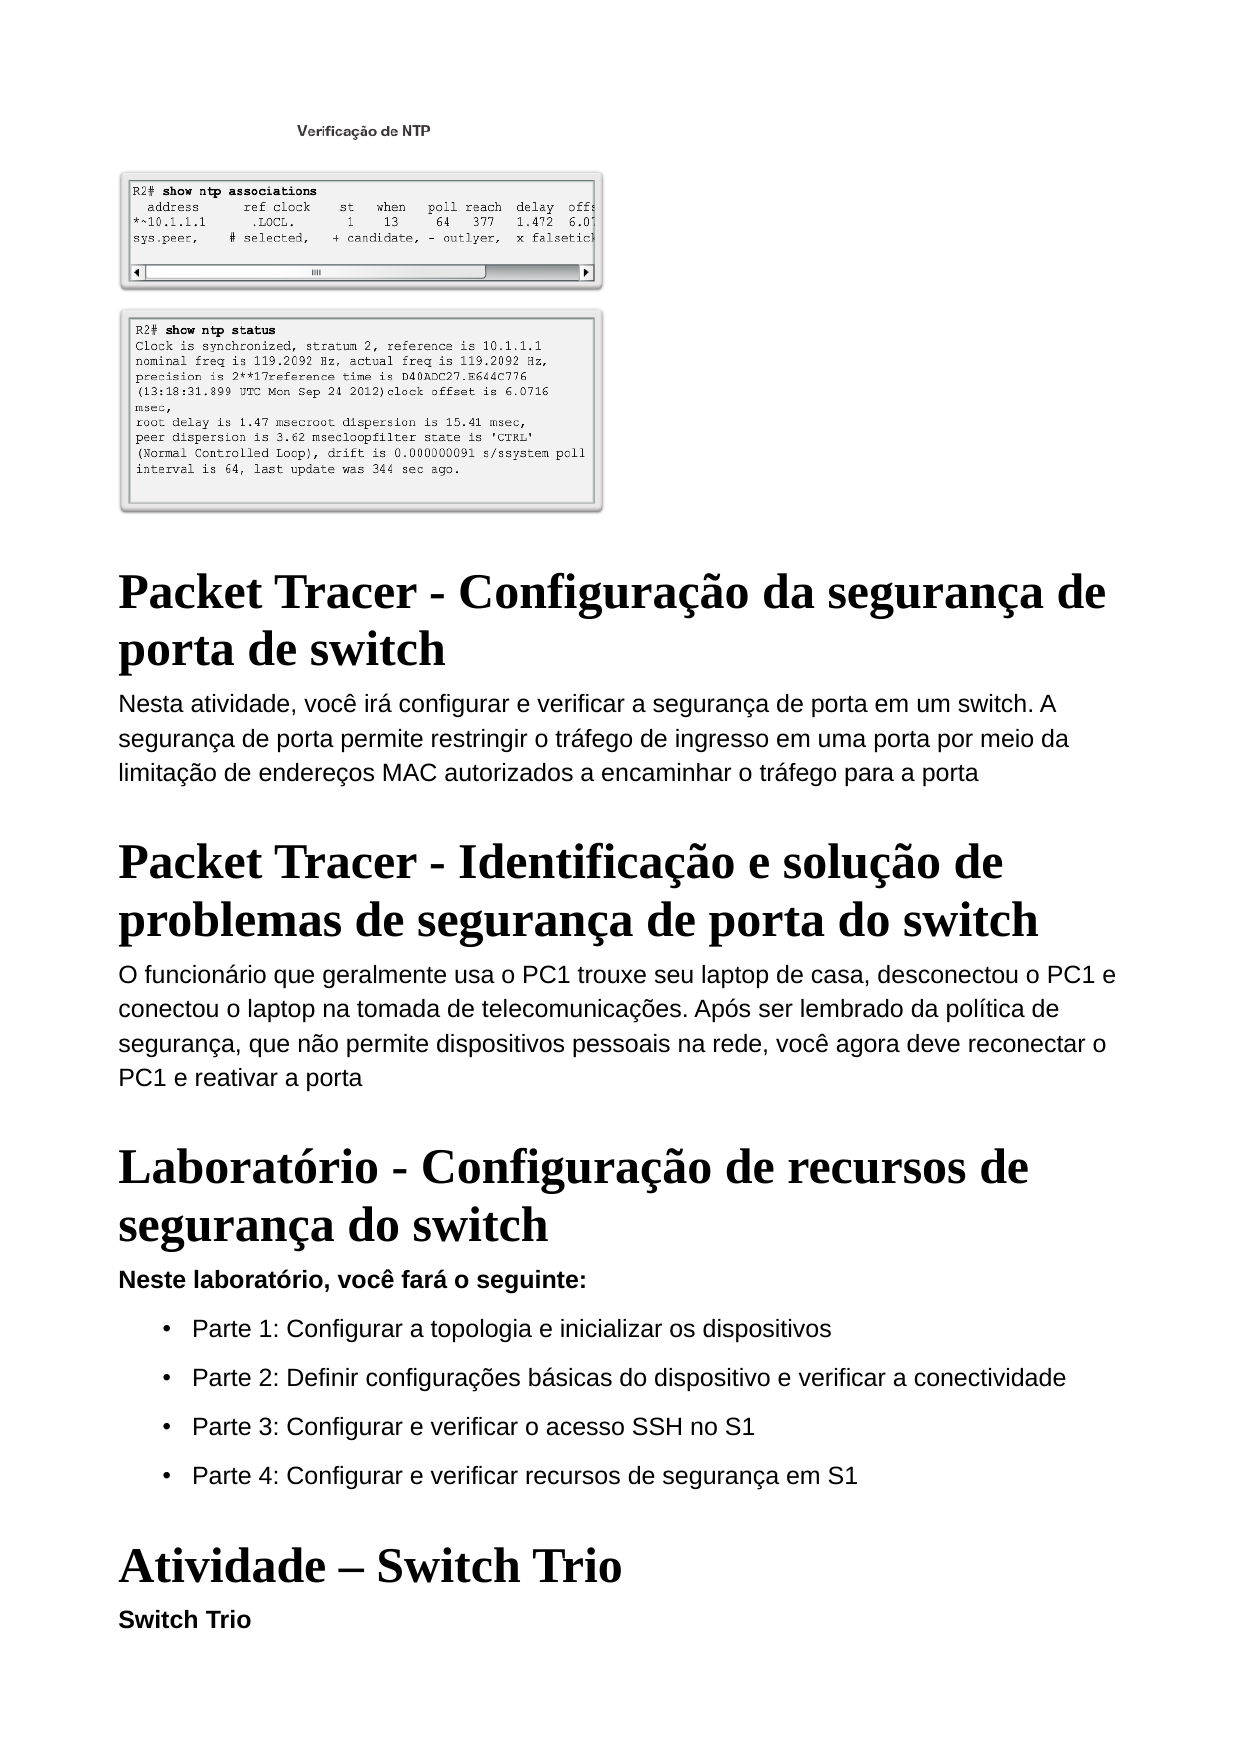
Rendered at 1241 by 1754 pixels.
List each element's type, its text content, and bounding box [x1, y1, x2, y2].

subtitle Atividade – Switch Trio [118, 1535, 1122, 1593]
list Parte 2: Definir configurações básicas do dispositivo e verificar a conectividade [162, 1363, 1122, 1392]
text Nesta atividade, você irá configurar e verificar a segurança de porta em um switch. A segurança de porta permite restringir o tráfego de ingresso em uma porta por meio da limitação de endereços MAC autorizados a encaminhar o tráfego para a porta [118, 689, 1122, 787]
subtitle Packet Tracer - Identificação e solução de problemas de segurança de porta do switch [118, 832, 1122, 947]
picture [118, 118, 611, 517]
text Switch Trio [118, 1605, 1122, 1634]
text Neste laboratório, você fará o seguinte: [118, 1264, 1122, 1293]
list Parte 3: Configurar e verificar o acesso SSH no S1 [162, 1412, 1122, 1441]
text O funcionário que geralmente usa o PC1 trouxe seu laptop de casa, desconectou o PC1 e conectou o laptop na tomada de telecomunicações. Após ser lembrado da política de segurança, que não permite dispositivos pessoais na rede, você agora deve reconectar o PC1 e reativar a porta [118, 959, 1122, 1092]
subtitle Packet Tracer - Configuração da segurança de porta de switch [118, 562, 1122, 677]
list Parte 1: Configurar a topologia e inicializar os dispositivos [162, 1314, 1122, 1342]
list Parte 4: Configurar e verificar recursos de segurança em S1 [162, 1461, 1122, 1490]
subtitle Laboratório - Configuração de recursos de segurança do switch [118, 1137, 1122, 1252]
